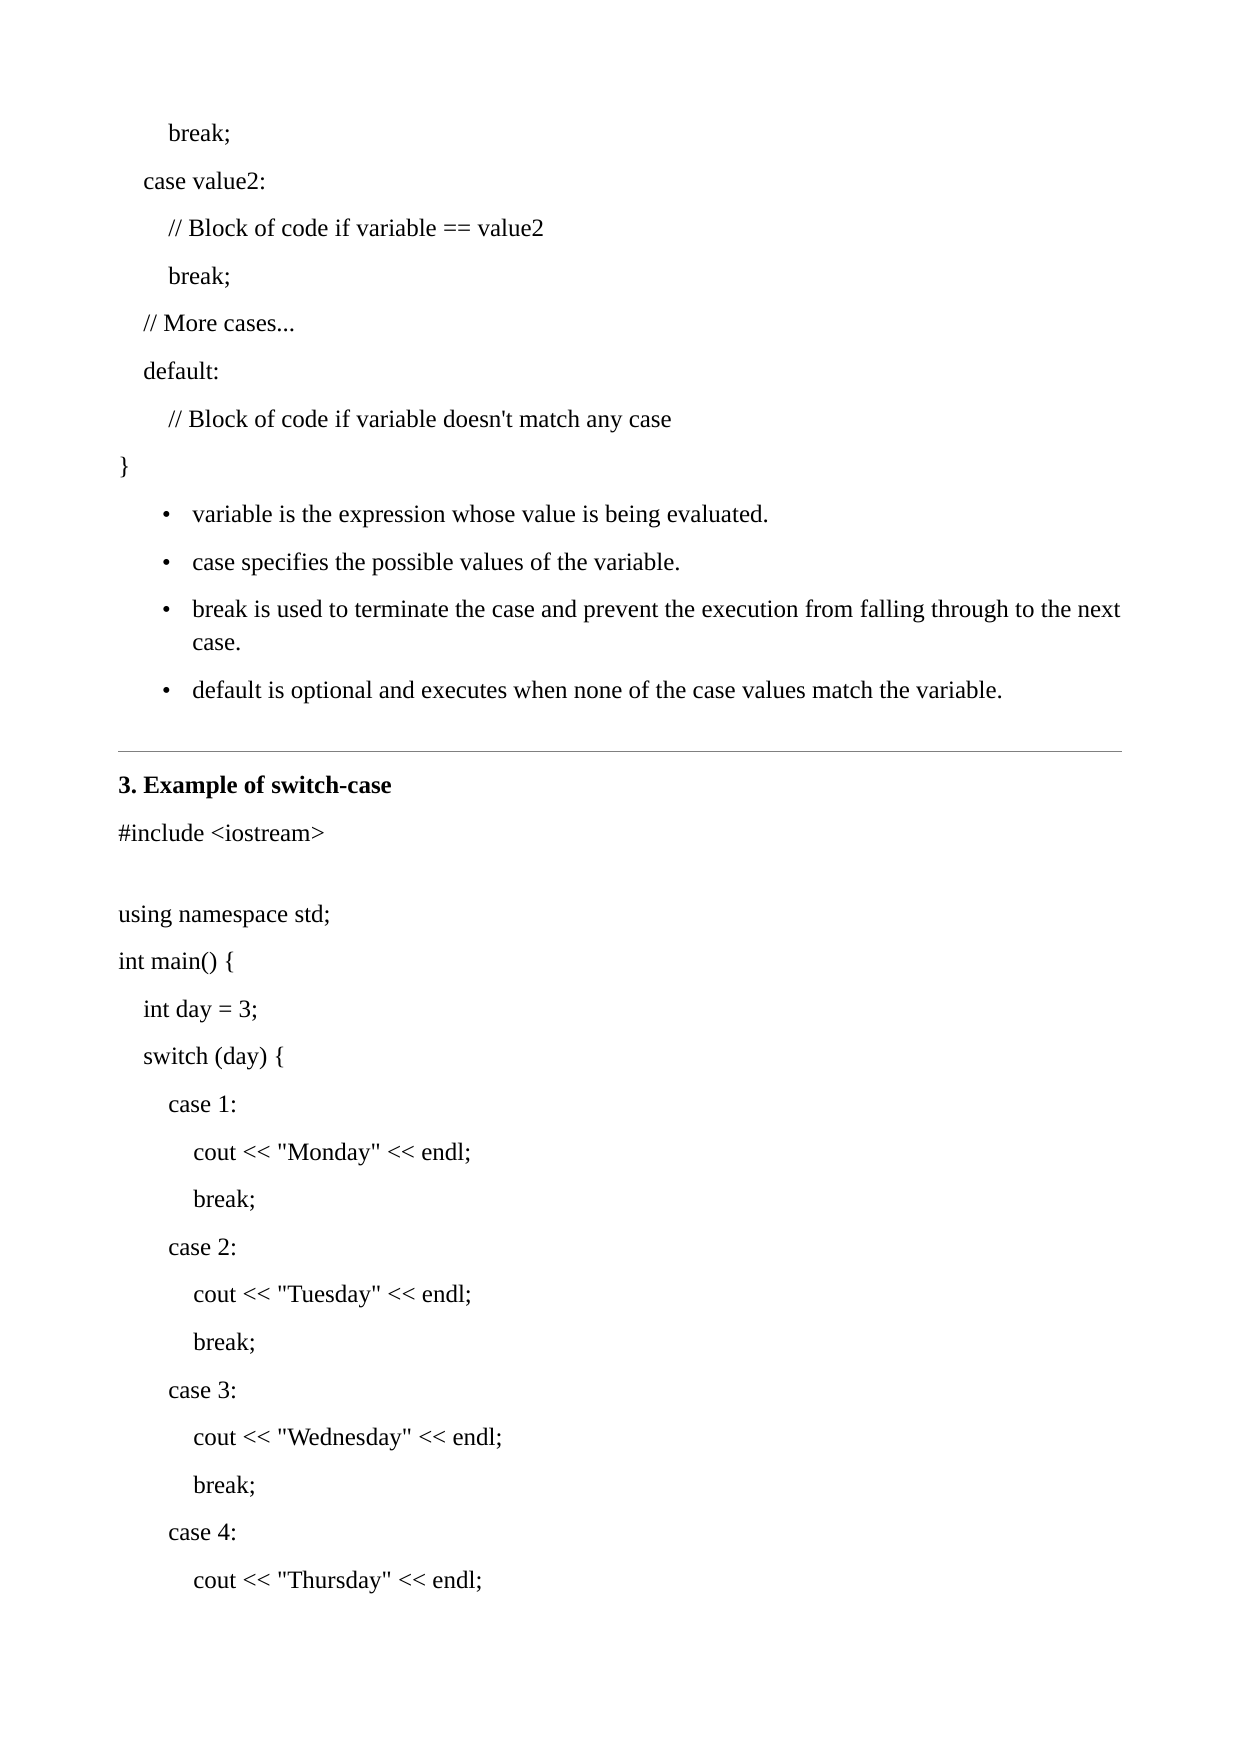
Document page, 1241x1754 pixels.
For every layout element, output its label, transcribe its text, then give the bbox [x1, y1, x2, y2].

text int main() { [118, 946, 1122, 975]
text break; [118, 261, 1122, 290]
text break; [118, 118, 1122, 147]
text cout << "Wednesday" << endl; [118, 1422, 1122, 1451]
text break; [118, 1327, 1122, 1356]
text // Block of code if variable doesn't match any case [118, 404, 1122, 432]
text case 1: [118, 1089, 1122, 1118]
text cout << "Tuesday" << endl; [118, 1279, 1122, 1308]
text int day = 3; [118, 994, 1122, 1023]
text } [118, 451, 1122, 480]
text break; [118, 1184, 1122, 1213]
text case 2: [118, 1232, 1122, 1261]
text #include <iostream> [118, 818, 1122, 847]
subtitle 3. Example of switch-case [118, 770, 1122, 799]
text case 3: [118, 1375, 1122, 1403]
list default is optional and executes when none of the case values match the variable. [162, 675, 1122, 703]
list variable is the expression whose value is being evaluated. [162, 499, 1122, 528]
text using namespace std; [118, 899, 1122, 927]
text // More cases... [118, 308, 1122, 337]
list case specifies the possible values of the variable. [162, 547, 1122, 575]
text // Block of code if variable == value2 [118, 213, 1122, 242]
text switch (day) { [118, 1041, 1122, 1070]
text cout << "Thursday" << endl; [118, 1565, 1122, 1594]
text case 4: [118, 1517, 1122, 1546]
text cout << "Monday" << endl; [118, 1137, 1122, 1165]
text break; [118, 1470, 1122, 1499]
text default: [118, 356, 1122, 385]
text case value2: [118, 166, 1122, 194]
list break is used to terminate the case and prevent the execution from falling through to the next case. [162, 594, 1122, 656]
